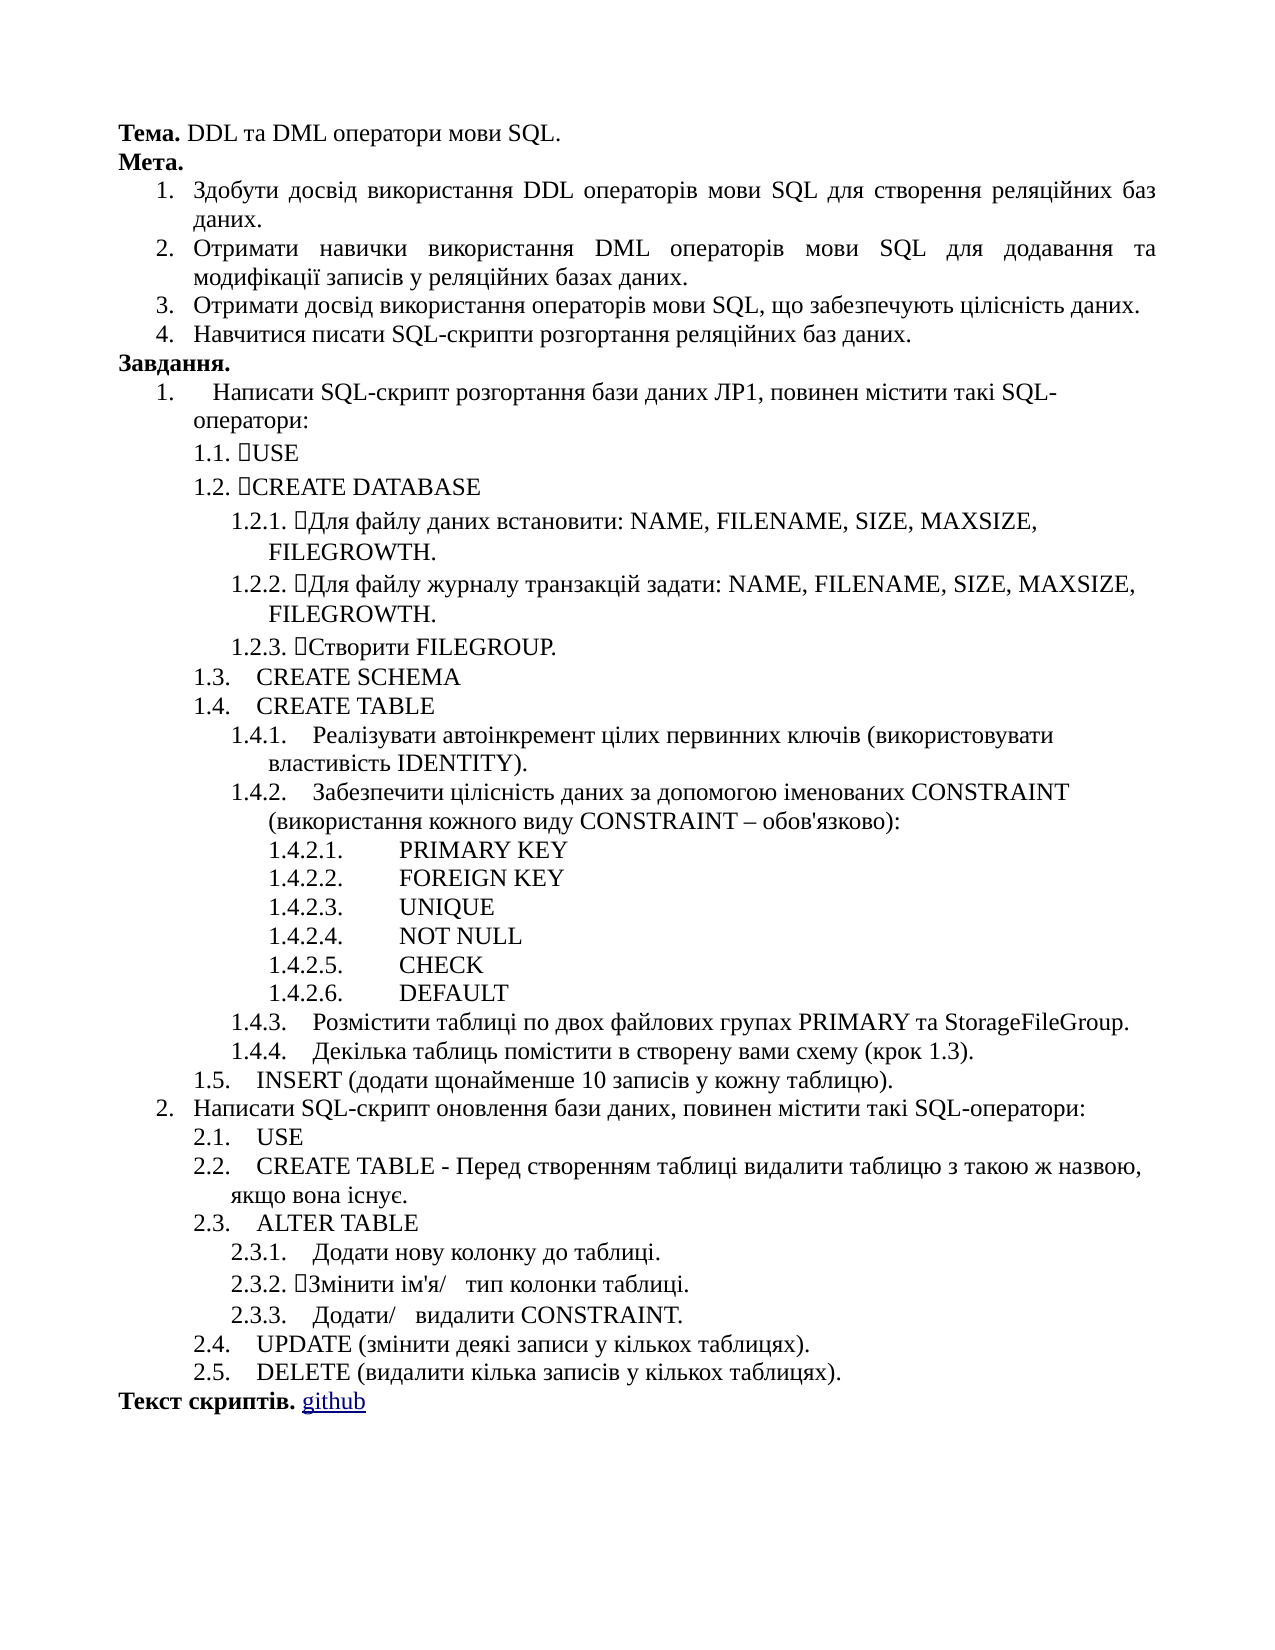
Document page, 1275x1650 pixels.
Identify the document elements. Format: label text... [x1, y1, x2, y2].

list ❌Змінити ім'я/✅тип колонки таблиці. [231, 1266, 1157, 1300]
list Написати SQL-скрипт оновлення бази даних, повинен містити такі SQL-оператори: [156, 1093, 1157, 1122]
list ✅Для файлу даних встановити: NAME, FILENAME, SIZE, MAXSIZE, FILEGROWTH. [231, 502, 1157, 565]
list ✅Додати нову колонку до таблиці. [231, 1237, 1157, 1266]
list ✅INSERT (додати щонайменше 10 записів у кожну таблицю). [193, 1065, 1157, 1093]
list ✅Написати SQL-скрипт розгортання бази даних ЛР1, повинен містити такі SQL-оператори: [156, 377, 1157, 434]
list ✅CREATE DATABASE [193, 468, 1157, 502]
text Тема. DDL та DML оператори мови SQL. [118, 118, 1157, 147]
text Мета. [118, 147, 1157, 176]
list ✅Створити FILEGROUP. [231, 628, 1157, 662]
list ✅UPDATE (змінити деякі записи у кількох таблицях). [193, 1329, 1157, 1357]
list Навчитися писати SQL-скрипти розгортання реляційних баз даних. [156, 319, 1157, 348]
list Отримати навички використання DML операторів мови SQL для додавання та модифікації записів у реляційних базах даних. [156, 233, 1157, 291]
list ✅Додати/✅видалити CONSTRAINT. [231, 1300, 1157, 1329]
text Текст скриптів. github [118, 1386, 1157, 1415]
text Завдання. [118, 348, 1157, 377]
list Отримати досвід використання операторів мови SQL, що забезпечують цілісність даних. [156, 291, 1157, 319]
list ✅DELETE (видалити кілька записів у кількох таблицях). [193, 1357, 1157, 1386]
list ✅USE [193, 1122, 1157, 1151]
list ✅CREATE TABLE [193, 691, 1157, 720]
list ✅CREATE SCHEMA [193, 662, 1157, 691]
list ✅FOREIGN KEY [268, 863, 1157, 892]
list ✅Декілька таблиць помістити в створену вами схему (крок 1.3). [231, 1036, 1157, 1065]
list Здобути досвід використання DDL операторів мови SQL для створення реляційних баз даних. [156, 176, 1157, 233]
list ✅CHECK [268, 950, 1157, 978]
list ✅CREATE TABLE - Перед створенням таблиці видалити таблицю з такою ж назвою, якщо вона існує. [193, 1151, 1157, 1208]
list ✅Для файлу журналу транзакцій задати: NAME, FILENAME, SIZE, MAXSIZE, FILEGROWTH. [231, 565, 1157, 628]
list ✅USE [193, 434, 1157, 468]
list ✅ALTER TABLE [193, 1208, 1157, 1237]
list ✅Забезпечити цілісність даних за допомогою іменованих CONSTRAINT (використання кожного виду CONSTRAINT – обов'язково): [231, 777, 1157, 835]
list ✅PRIMARY KEY [268, 835, 1157, 863]
list ✅Реалізувати автоінкремент цілих первинних ключів (використовувати властивість IDENTITY). [231, 720, 1157, 777]
list ✅DEFAULT [268, 978, 1157, 1007]
list ✅UNIQUE [268, 892, 1157, 921]
list ✅Розмістити таблиці по двох файлових групах PRIMARY та StorageFileGroup. [231, 1007, 1157, 1036]
list ✅NOT NULL [268, 921, 1157, 950]
